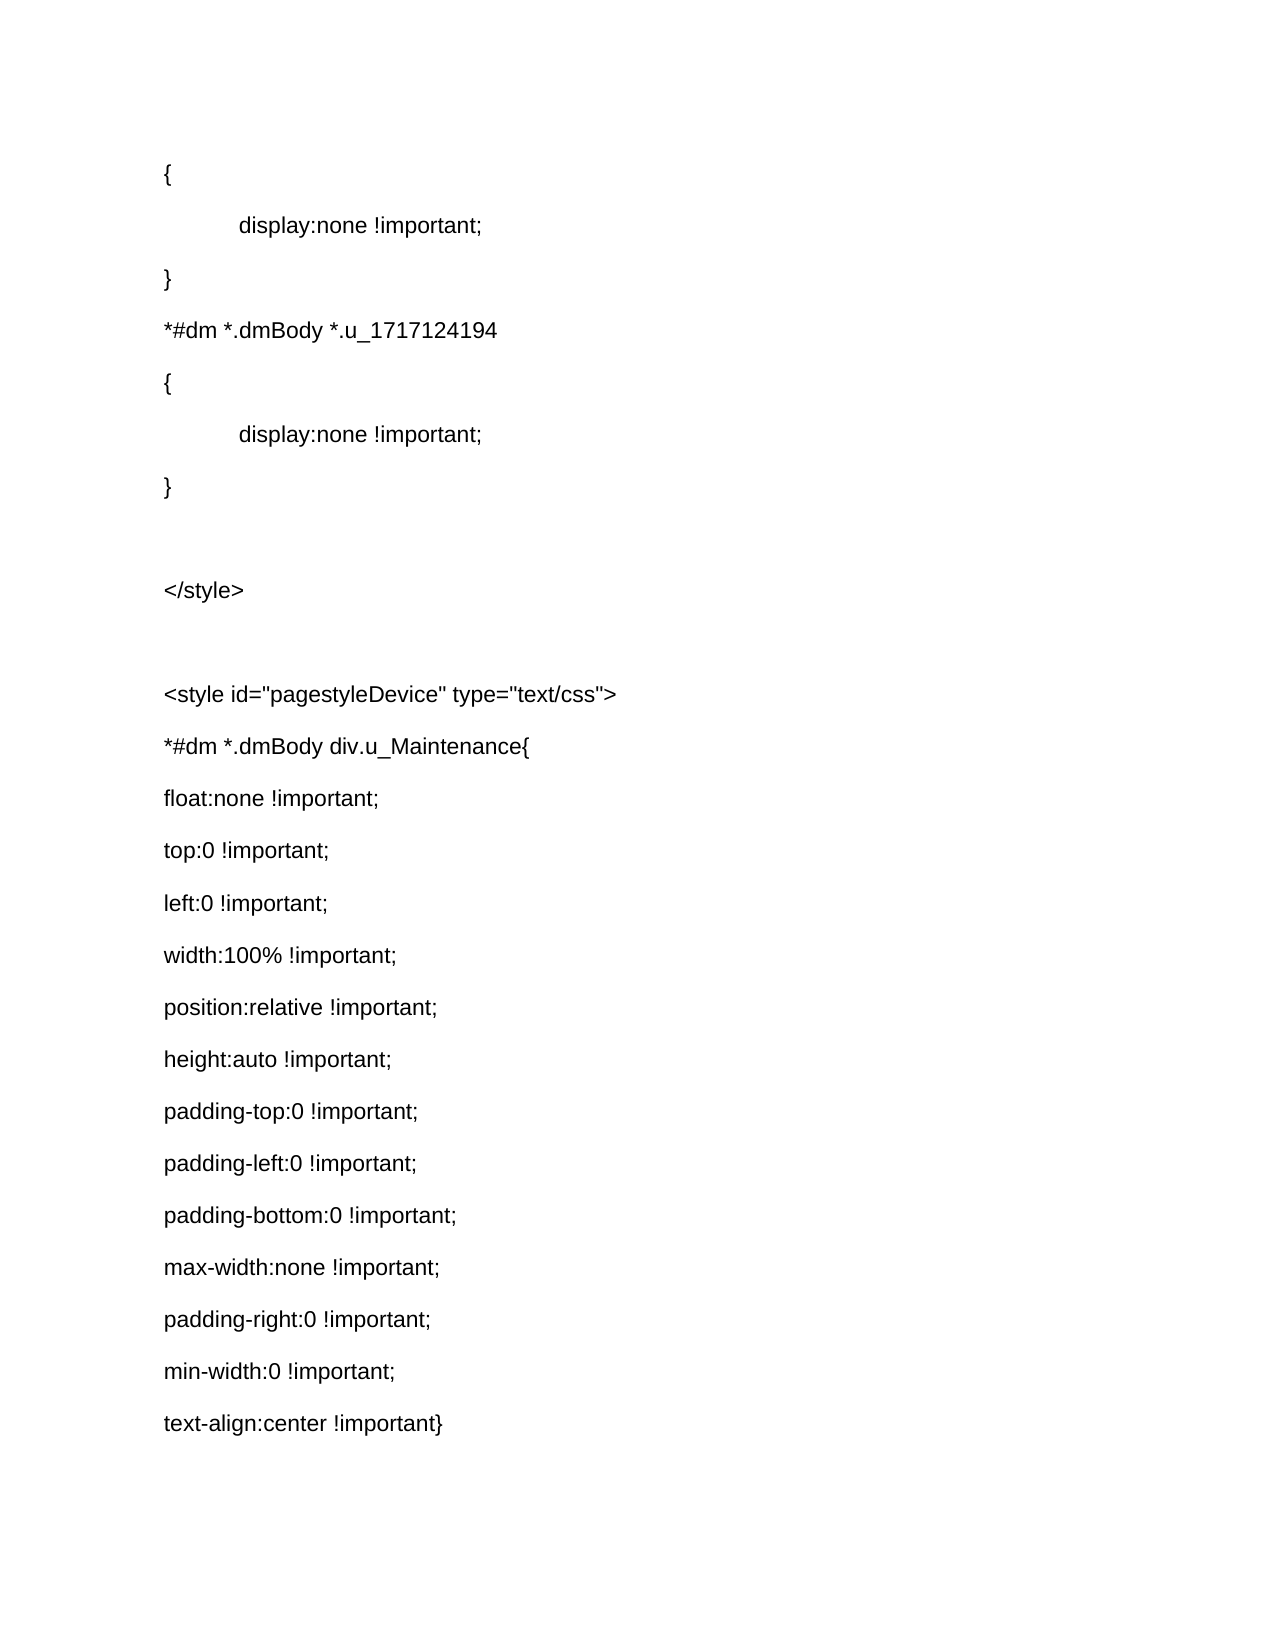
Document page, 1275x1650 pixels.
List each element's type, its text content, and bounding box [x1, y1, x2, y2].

table_cell padding-bottom:0 !important; [153, 1192, 1125, 1244]
table_cell { [153, 358, 1125, 410]
table_cell *#dm *.dmBody *.u_1717124194 [153, 306, 1125, 358]
table_cell [153, 515, 1125, 567]
table_cell width:100% !important; [153, 931, 1125, 983]
table_cell [153, 619, 1125, 671]
table_cell min-width:0 !important; [153, 1348, 1125, 1400]
table_cell { [153, 150, 1125, 202]
table_cell display:none !important; [153, 410, 1125, 462]
table_cell display:none !important; [153, 202, 1125, 254]
table_cell *#dm *.dmBody div.u_Maintenance{ [153, 723, 1125, 775]
table_cell top:0 !important; [153, 827, 1125, 879]
table_cell text-align:center !important} [153, 1400, 1125, 1452]
table_cell padding-left:0 !important; [153, 1140, 1125, 1192]
table_cell padding-right:0 !important; [153, 1296, 1125, 1348]
table_cell height:auto !important; [153, 1035, 1125, 1087]
table_cell float:none !important; [153, 775, 1125, 827]
table_cell position:relative !important; [153, 983, 1125, 1035]
table_cell left:0 !important; [153, 879, 1125, 931]
table_cell <style id="pagestyleDevice" type="text/css"> [153, 671, 1125, 723]
table_cell max-width:none !important; [153, 1244, 1125, 1296]
table_cell padding-top:0 !important; [153, 1088, 1125, 1139]
table_cell } [153, 254, 1125, 306]
table_cell } [153, 463, 1125, 514]
table_cell </style> [153, 567, 1125, 619]
